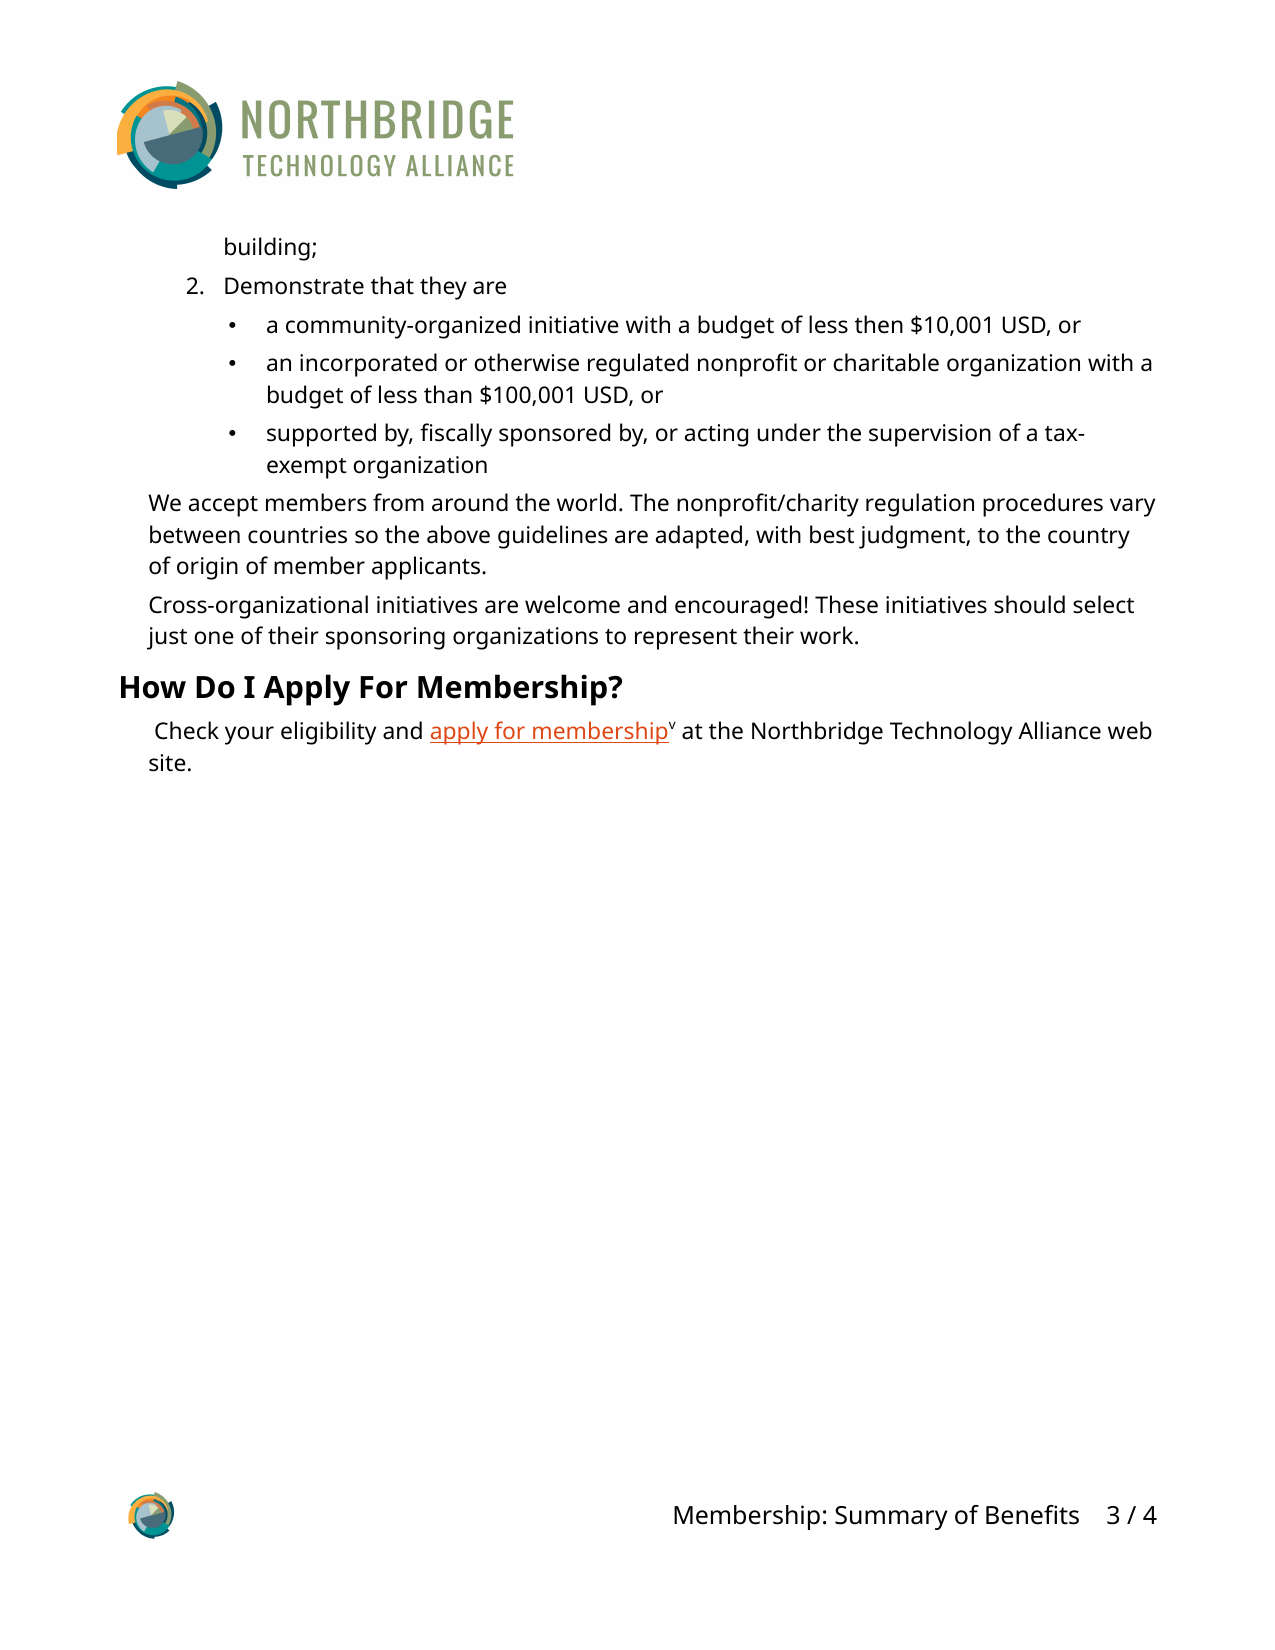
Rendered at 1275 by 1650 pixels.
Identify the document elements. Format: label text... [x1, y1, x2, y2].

list an incorporated or otherwise regulated nonprofit or charitable organization with a budget of less than $100,001 USD, or [228, 347, 1157, 410]
picture [117, 81, 514, 189]
list building; [186, 231, 1157, 262]
subtitle How Do I Apply For Membership? [118, 666, 1157, 708]
text We accept members from around the world. The nonprofit/charity regulation procedures vary between countries so the above guidelines are adapted, with best judgment, to the country of origin of member applicants. [148, 487, 1157, 581]
picture [128, 1492, 175, 1539]
text Check your eligibility and apply for membership at the Northbridge Technology Alliance web site. [148, 715, 1157, 778]
list Demonstrate that they are [186, 270, 1157, 301]
list supported by, fiscally sponsored by, or acting under the supervision of a tax-exempt organization [228, 417, 1157, 480]
text Cross-organizational initiatives are welcome and encouraged! These initiatives should select just one of their sponsoring organizations to represent their work. [148, 588, 1157, 651]
list a community-organized initiative with a budget of less then $10,001 USD, or [228, 308, 1157, 340]
